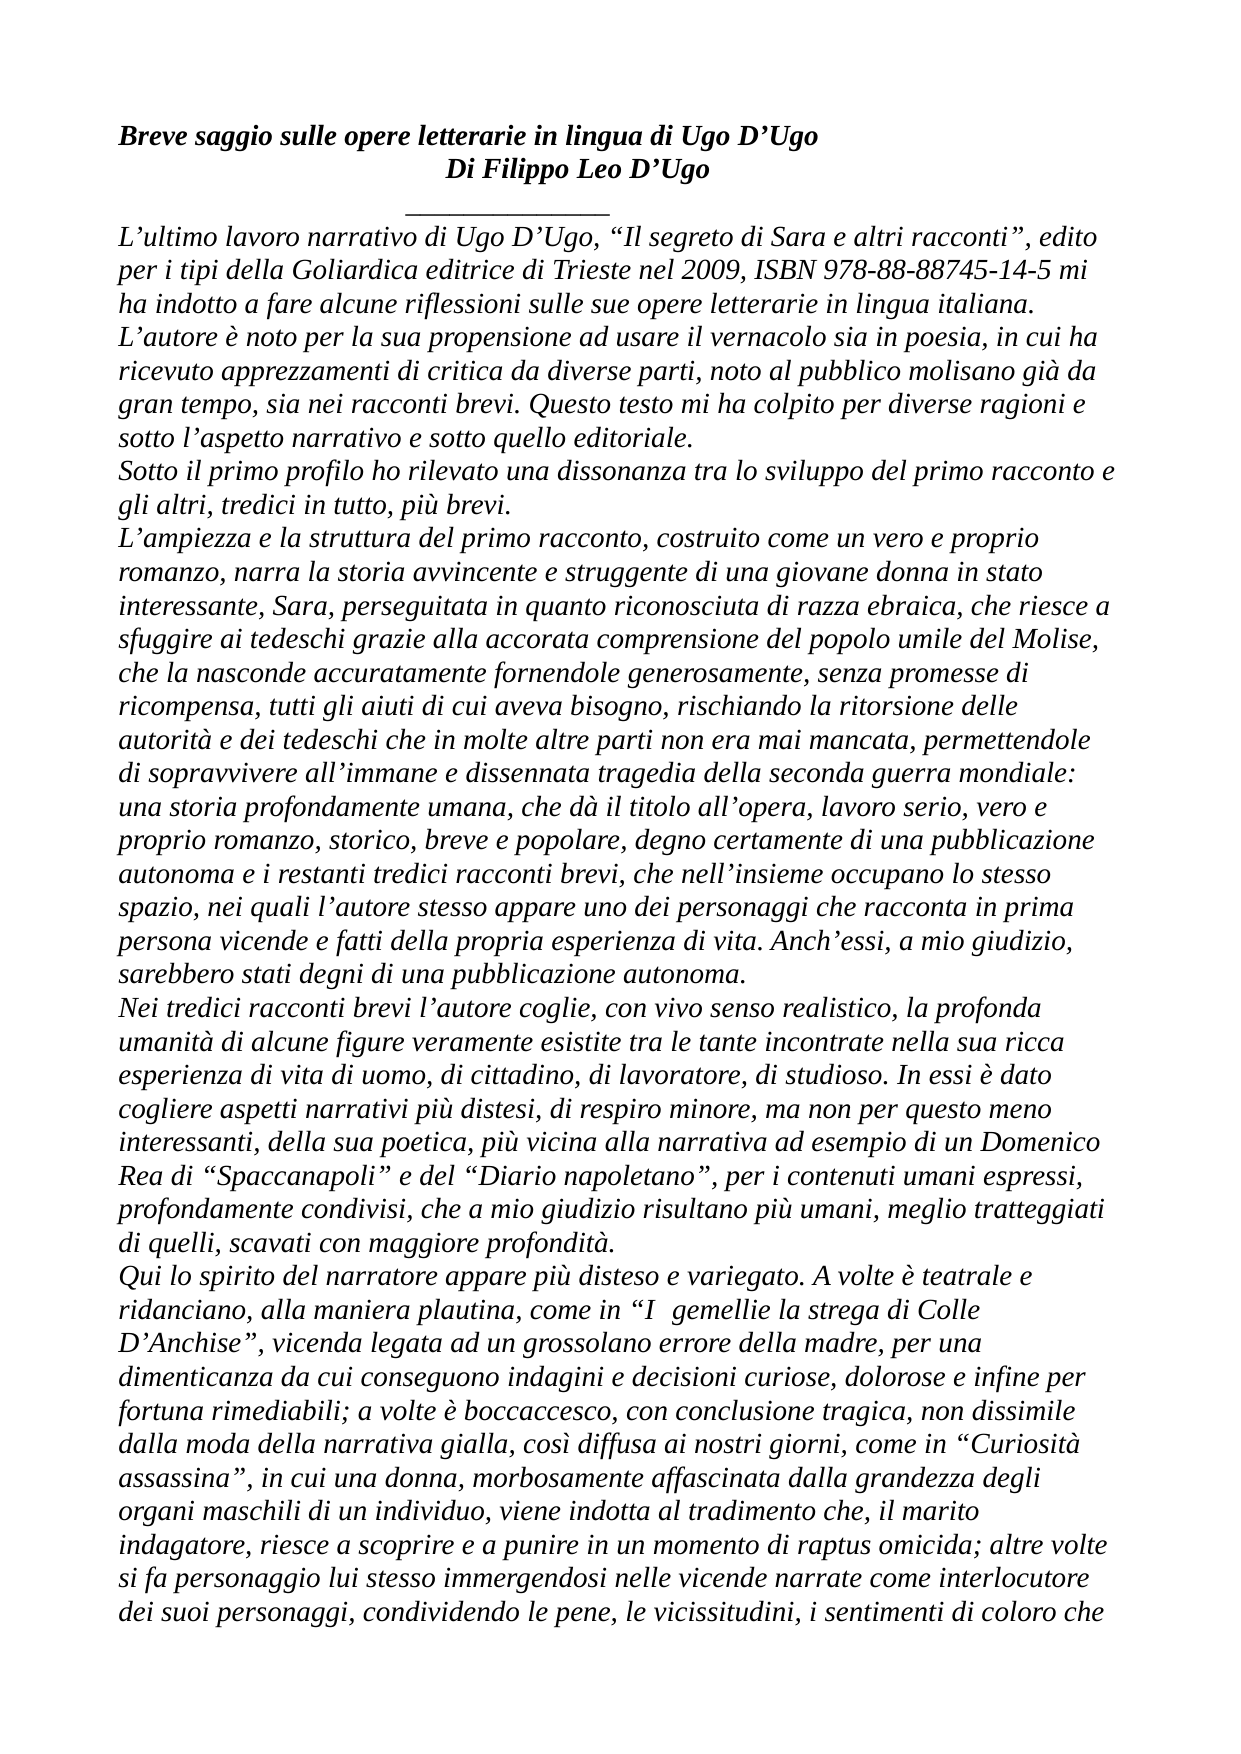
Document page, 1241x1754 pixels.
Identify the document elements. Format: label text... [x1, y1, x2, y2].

text Breve saggio sulle opere letterarie in lingua di Ugo D’Ugo Di Filippo Leo D’Ugo ______________ L’ultimo lavoro narrativo di Ugo D’Ugo, “Il segreto di Sara e altri racconti”, edito per i tipi della Goliardica editrice di Trieste nel 2009, ISBN 978-88-88745-14-5 mi ha indotto a fare alcune riflessioni sulle sue opere letterarie in lingua italiana. L’autore è noto per la sua propensione ad usare il vernacolo sia in poesia, in cui ha ricevuto apprezzamenti di critica da diverse parti, noto al pubblico molisano già da gran tempo, sia nei racconti brevi. Questo testo mi ha colpito per diverse ragioni e sotto l’aspetto narrativo e sotto quello editoriale. Sotto il primo profilo ho rilevato una dissonanza tra lo sviluppo del primo racconto e gli altri, tredici in tutto, più brevi. L’ampiezza e la struttura del primo racconto, costruito come un vero e proprio romanzo, narra la storia avvincente e struggente di una giovane donna in stato interessante, Sara, perseguitata in quanto riconosciuta di razza ebraica, che riesce a sfuggire ai tedeschi grazie alla accorata comprensione del popolo umile del Molise, che la nasconde accuratamente fornendole generosamente, senza promesse di ricompensa, tutti gli aiuti di cui aveva bisogno, rischiando la ritorsione delle autorità e dei tedeschi che in molte altre parti non era mai mancata, permettendole di sopravvivere all’immane e dissennata tragedia della seconda guerra mondiale: una storia profondamente umana, che dà il titolo all’opera, lavoro serio, vero e proprio romanzo, storico, breve e popolare, degno certamente di una pubblicazione autonoma e i restanti tredici racconti brevi, che nell’insieme occupano lo stesso spazio, nei quali l’autore stesso appare uno dei personaggi che racconta in prima persona vicende e fatti della propria esperienza di vita. Anch’essi, a mio giudizio, sarebbero stati degni di una pubblicazione autonoma. Nei tredici racconti brevi l’autore coglie, con vivo senso realistico, la profonda umanità di alcune figure veramente esistite tra le tante incontrate nella sua ricca esperienza di vita di uomo, di cittadino, di lavoratore, di studioso. In essi è dato cogliere aspetti narrativi più distesi, di respiro minore, ma non per questo meno interessanti, della sua poetica, più vicina alla narrativa ad esempio di un Domenico Rea di “Spaccanapoli” e del “Diario napoletano”, per i contenuti umani espressi, profondamente condivisi, che a mio giudizio risultano più umani, meglio tratteggiati di quelli, scavati con maggiore profondità. Qui lo spirito del narratore appare più disteso e variegato. A volte è teatrale e ridanciano, alla maniera plautina, come in “I gemellie la strega di Colle D’Anchise”, vicenda legata ad un grossolano errore della madre, per una dimenticanza da cui conseguono indagini e decisioni curiose, dolorose e infine per fortuna rimediabili; a volte è boccaccesco, con conclusione tragica, non dissimile dalla moda della narrativa gialla, così diffusa ai nostri giorni, come in “Curiosità assassina”, in cui una donna, morbosamente affascinata dalla grandezza degli organi maschili di un individuo, viene indotta al tradimento che, il marito indagatore, riesce a scoprire e a punire in un momento di raptus omicida; altre volte si fa personaggio lui stesso immergendosi nelle vicende narrate come interlocutore dei suoi personaggi, condividendo le pene, le vicissitudini, i sentimenti di coloro che [118, 118, 1122, 1627]
